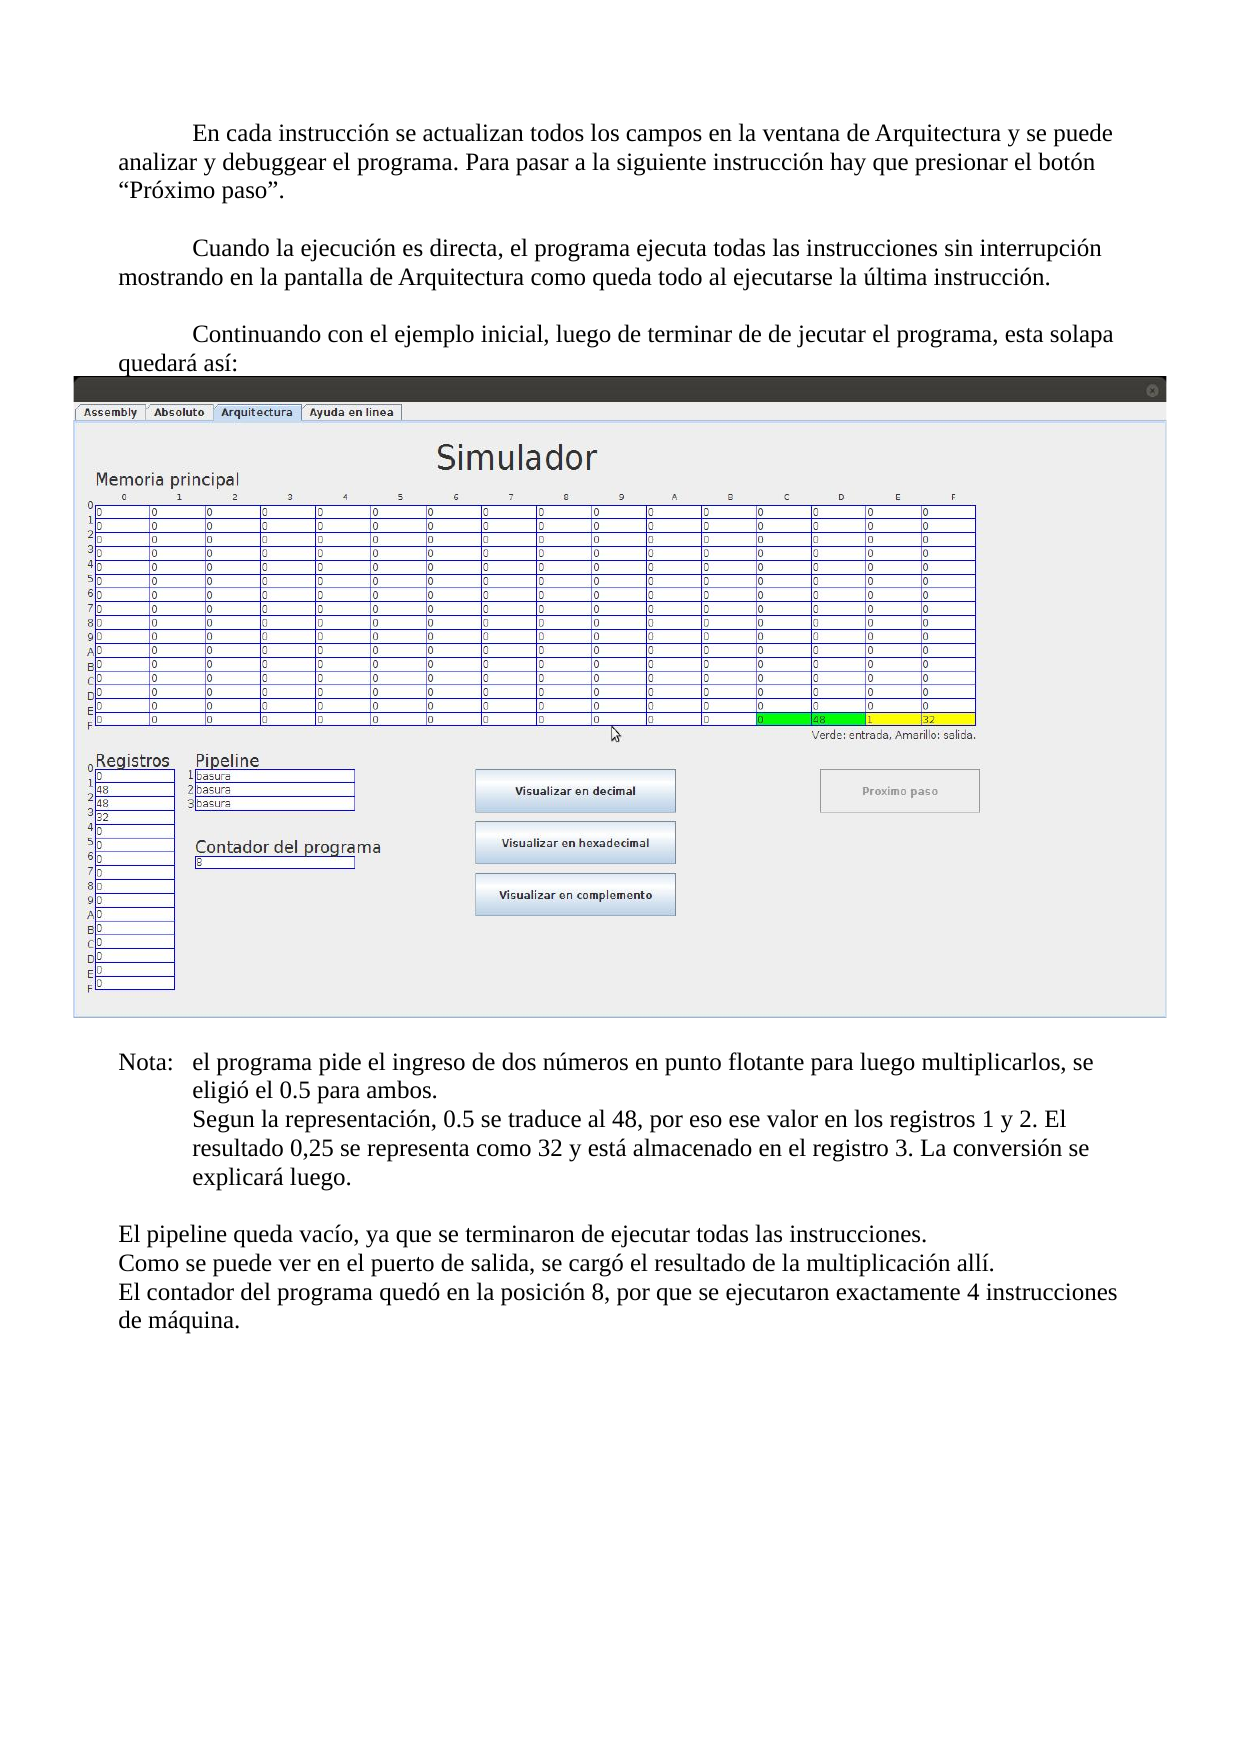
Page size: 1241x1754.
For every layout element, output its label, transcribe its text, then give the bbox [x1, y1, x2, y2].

text Nota: el programa pide el ingreso de dos números en punto flotante para luego multiplicarlos, se eligió el 0.5 para ambos. [118, 1047, 1122, 1104]
picture [73, 376, 1167, 1018]
text Como se puede ver en el puerto de salida, se cargó el resultado de la multiplicación allí. [118, 1248, 1122, 1277]
text El contador del programa quedó en la posición 8, por que se ejecutaron exactamente 4 instrucciones de máquina. [118, 1277, 1122, 1334]
text Continuando con el ejemplo inicial, luego de terminar de de jecutar el programa, esta solapa quedará así: [118, 319, 1122, 376]
text Cuando la ejecución es directa, el programa ejecuta todas las instrucciones sin interrupción mostrando en la pantalla de Arquitectura como queda todo al ejecutarse la última instrucción. [118, 233, 1122, 291]
text Segun la representación, 0.5 se traduce al 48, por eso ese valor en los registros 1 y 2. El resultado 0,25 se representa como 32 y está almacenado en el registro 3. La conversión se explicará luego. [118, 1104, 1122, 1190]
text En cada instrucción se actualizan todos los campos en la ventana de Arquitectura y se puede analizar y debuggear el programa. Para pasar a la siguiente instrucción hay que presionar el botón “Próximo paso”. [118, 118, 1122, 204]
text El pipeline queda vacío, ya que se terminaron de ejecutar todas las instrucciones. [118, 1219, 1122, 1248]
